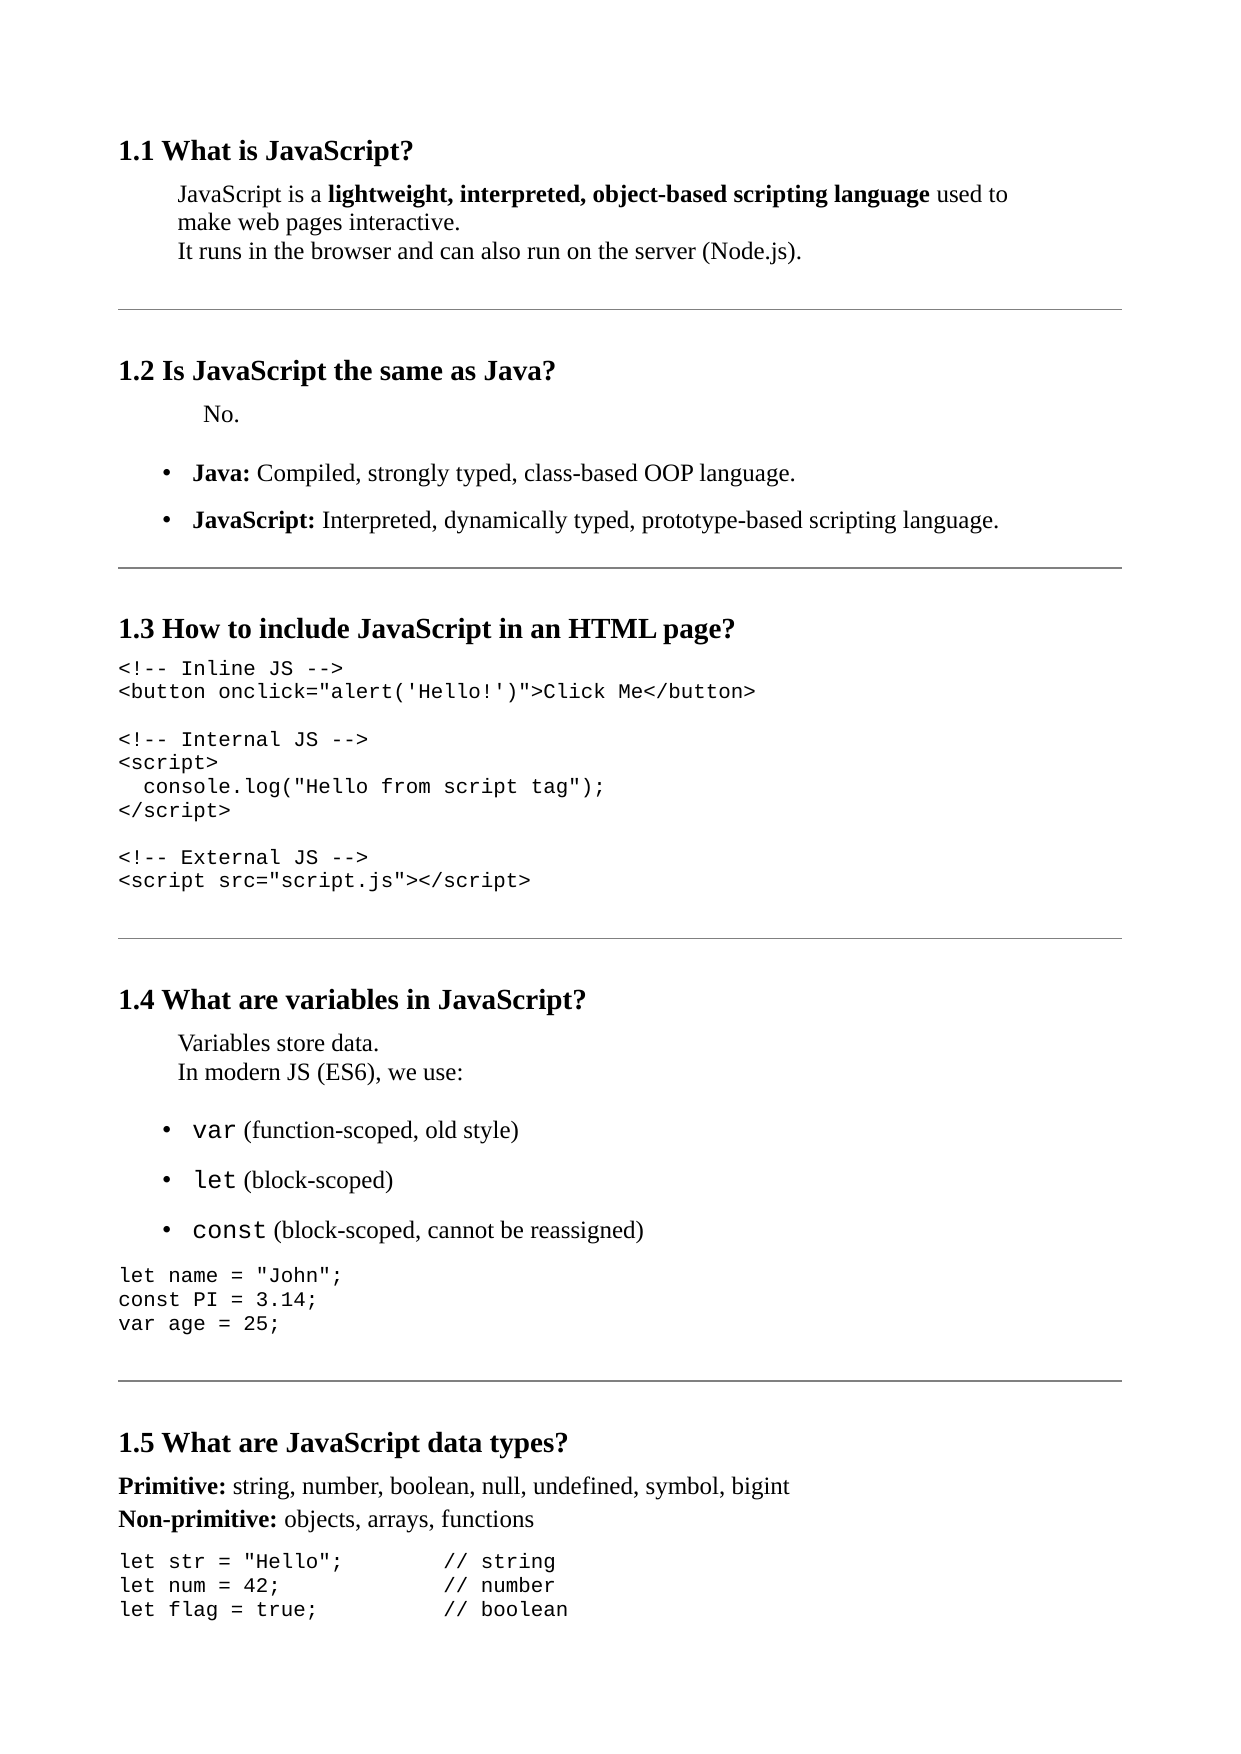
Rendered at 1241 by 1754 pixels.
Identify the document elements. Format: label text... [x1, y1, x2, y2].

list let (block-scoped) [162, 1166, 1122, 1196]
text console.log("Hello from script tag"); [118, 776, 1122, 799]
text const PI = 3.14; [118, 1289, 1122, 1313]
subtitle 1.3 How to include JavaScript in an HTML page? [118, 612, 1122, 645]
text <!-- Internal JS --> [118, 729, 1122, 752]
text let str = "Hello"; // string [118, 1551, 1122, 1575]
text var age = 25; [118, 1313, 1122, 1336]
list Java: Compiled, strongly typed, class-based OOP language. [162, 458, 1122, 486]
list const (block-scoped, cannot be reassigned) [162, 1216, 1122, 1246]
text let name = "John"; [118, 1266, 1122, 1289]
text <script> [118, 752, 1122, 776]
subtitle 1.4 What are variables in JavaScript? [118, 982, 1122, 1016]
text JavaScript is a lightweight, interpreted, object-based scripting language used to make web pages interactive. It runs in the browser and can also run on the server (Node.js). [177, 179, 1063, 265]
list var (function-scoped, old style) [162, 1116, 1122, 1146]
subtitle 1.5 What are JavaScript data types? [118, 1425, 1122, 1458]
text Variables store data. In modern JS (ES6), we use: [177, 1028, 1063, 1086]
list JavaScript: Interpreted, dynamically typed, prototype-based scripting language. [162, 505, 1122, 534]
text let flag = true; // boolean [118, 1599, 1122, 1622]
text ❌ No. [177, 399, 1063, 428]
text <!-- Inline JS --> [118, 658, 1122, 681]
subtitle 1.1 What is JavaScript? [118, 133, 1122, 166]
text <button onclick="alert('Hello!')">Click Me</button> [118, 681, 1122, 705]
text Primitive: string, number, boolean, null, undefined, symbol, bigint Non-primitive: objects, arrays, functions [118, 1471, 1122, 1533]
text <script src="script.js"></script> [118, 871, 1122, 894]
text let num = 42; // number [118, 1575, 1122, 1599]
text <!-- External JS --> [118, 847, 1122, 871]
subtitle 1.2 Is JavaScript the same as Java? [118, 353, 1122, 387]
text </script> [118, 799, 1122, 823]
